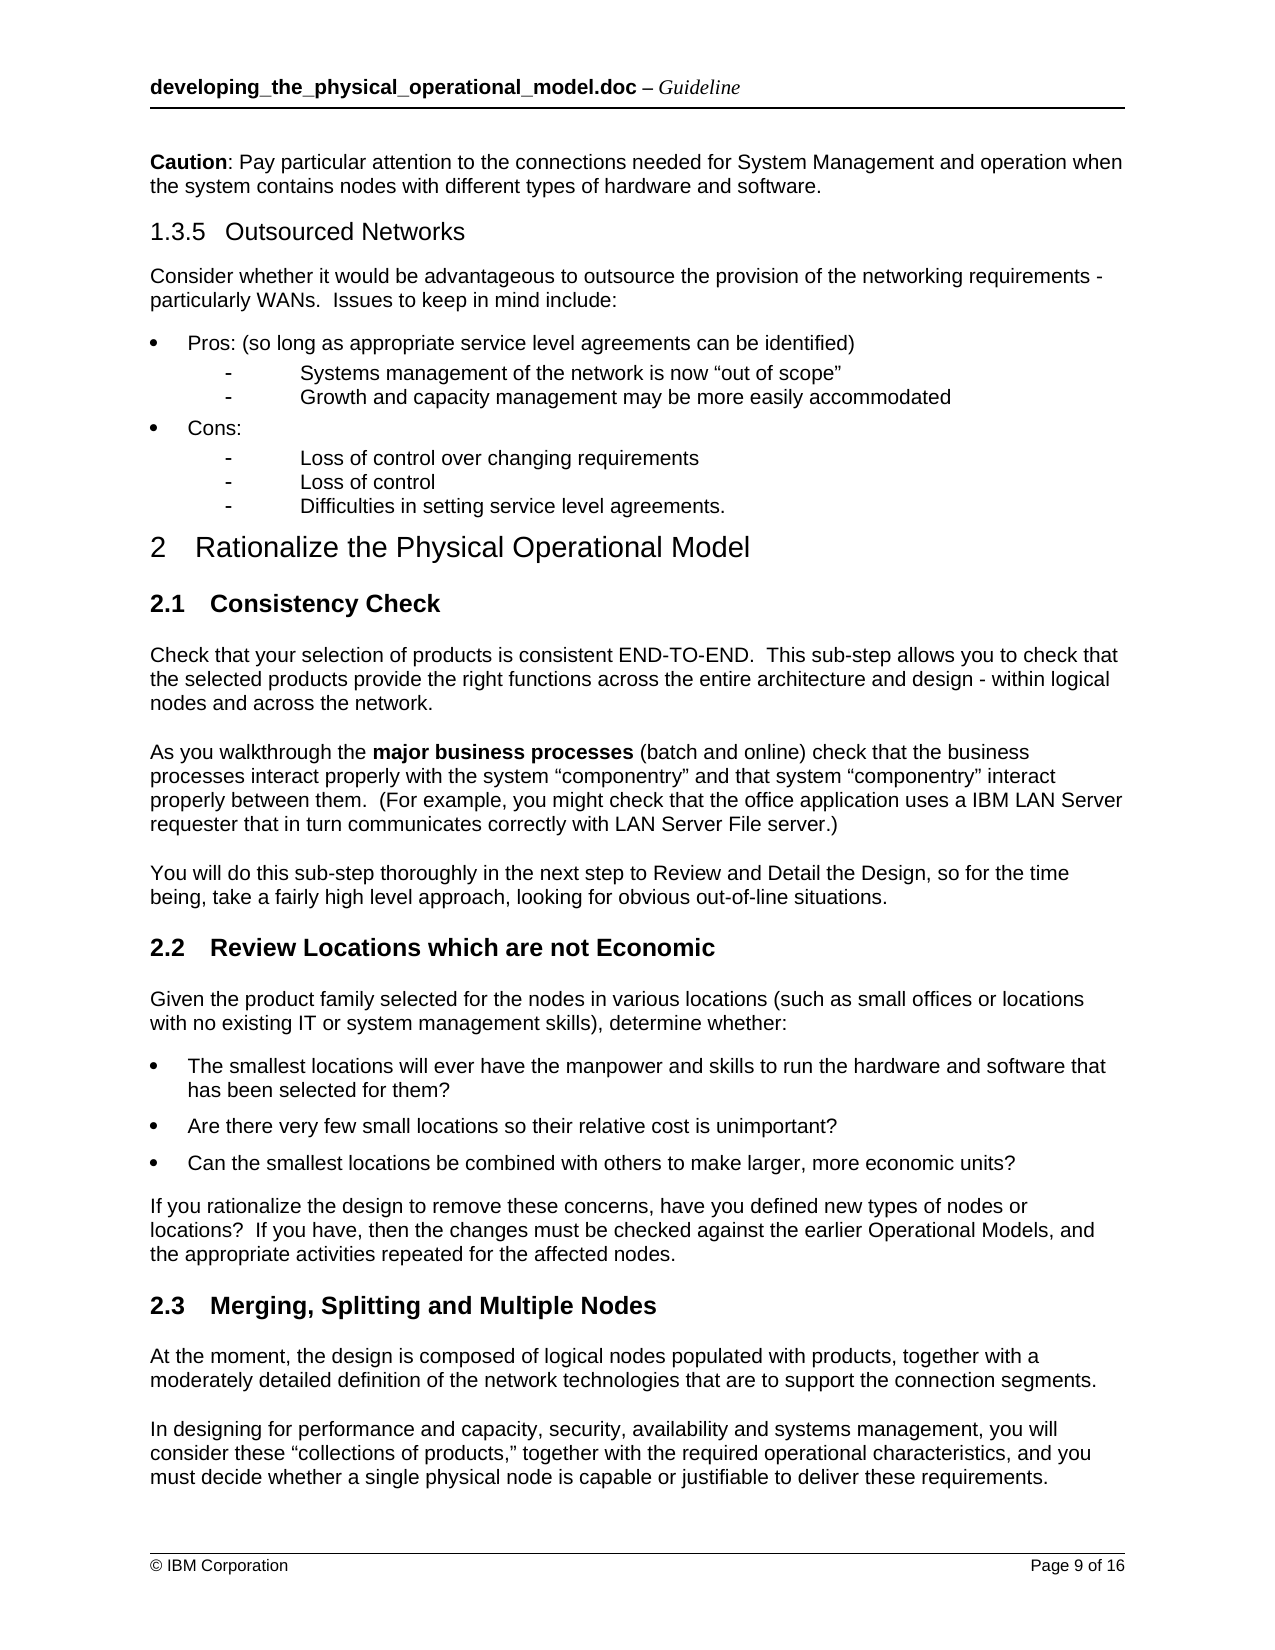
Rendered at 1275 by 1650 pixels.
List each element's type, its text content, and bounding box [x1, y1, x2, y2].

text If you rationalize the design to remove these concerns, have you defined new types of nodes or locations? If you have, then the changes must be checked against the earlier Operational Models, and the appropriate activities repeated for the affected nodes. [150, 1194, 1125, 1266]
list Can the smallest locations be combined with others to make larger, more economic units? [150, 1151, 1125, 1175]
subtitle Consistency Check [150, 589, 1125, 618]
text Check that your selection of products is consistent END-TO-END. This sub-step allows you to check that the selected products provide the right functions across the entire architecture and design - within logical nodes and across the network. [150, 643, 1125, 715]
subtitle Outsourced Networks [150, 217, 1125, 245]
list Systems management of the network is now “out of scope” [225, 361, 1125, 385]
list Growth and capacity management may be more easily accommodated [225, 385, 1125, 409]
list Are there very few small locations so their relative cost is unimportant? [150, 1114, 1125, 1138]
subtitle Review Locations which are not Economic [150, 933, 1125, 962]
text In designing for performance and capacity, security, availability and systems management, you will consider these “collections of products,” together with the required operational characteristics, and you must decide whether a single physical node is capable or justifiable to deliver these requirements. [150, 1417, 1125, 1489]
text Consider whether it would be advantageous to outsource the provision of the networking requirements - particularly WANs. Issues to keep in mind include: [150, 264, 1125, 312]
text At the moment, the design is composed of logical nodes populated with products, together with a moderately detailed definition of the network technologies that are to support the connection segments. [150, 1344, 1125, 1392]
text Given the product family selected for the nodes in various locations (such as small offices or locations with no existing IT or system management skills), determine whether: [150, 987, 1125, 1035]
text As you walkthrough the major business processes (batch and online) check that the business processes interact properly with the system “componentry” and that system “componentry” interact properly between them. (For example, you might check that the office application uses a IBM LAN Server requester that in turn communicates correctly with LAN Server File server.) [150, 740, 1125, 836]
subtitle Merging, Splitting and Multiple Nodes [150, 1291, 1125, 1319]
subtitle Rationalize the Physical Operational Model [150, 531, 1125, 564]
list Loss of control [225, 470, 1125, 494]
list The smallest locations will ever have the manpower and skills to run the hardware and software that has been selected for them? [150, 1054, 1125, 1102]
list Pros: (so long as appropriate service level agreements can be identified) [150, 331, 1125, 355]
text You will do this sub-step thoroughly in the next step to Review and Detail the Design, so for the time being, take a fairly high level approach, looking for obvious out-of-line situations. [150, 861, 1125, 908]
list Loss of control over changing requirements [225, 446, 1125, 470]
list Cons: [150, 416, 1125, 439]
text Caution: Pay particular attention to the connections needed for System Management and operation when the system contains nodes with different types of hardware and software. [150, 150, 1125, 198]
list Difficulties in setting service level agreements. [225, 494, 1125, 518]
